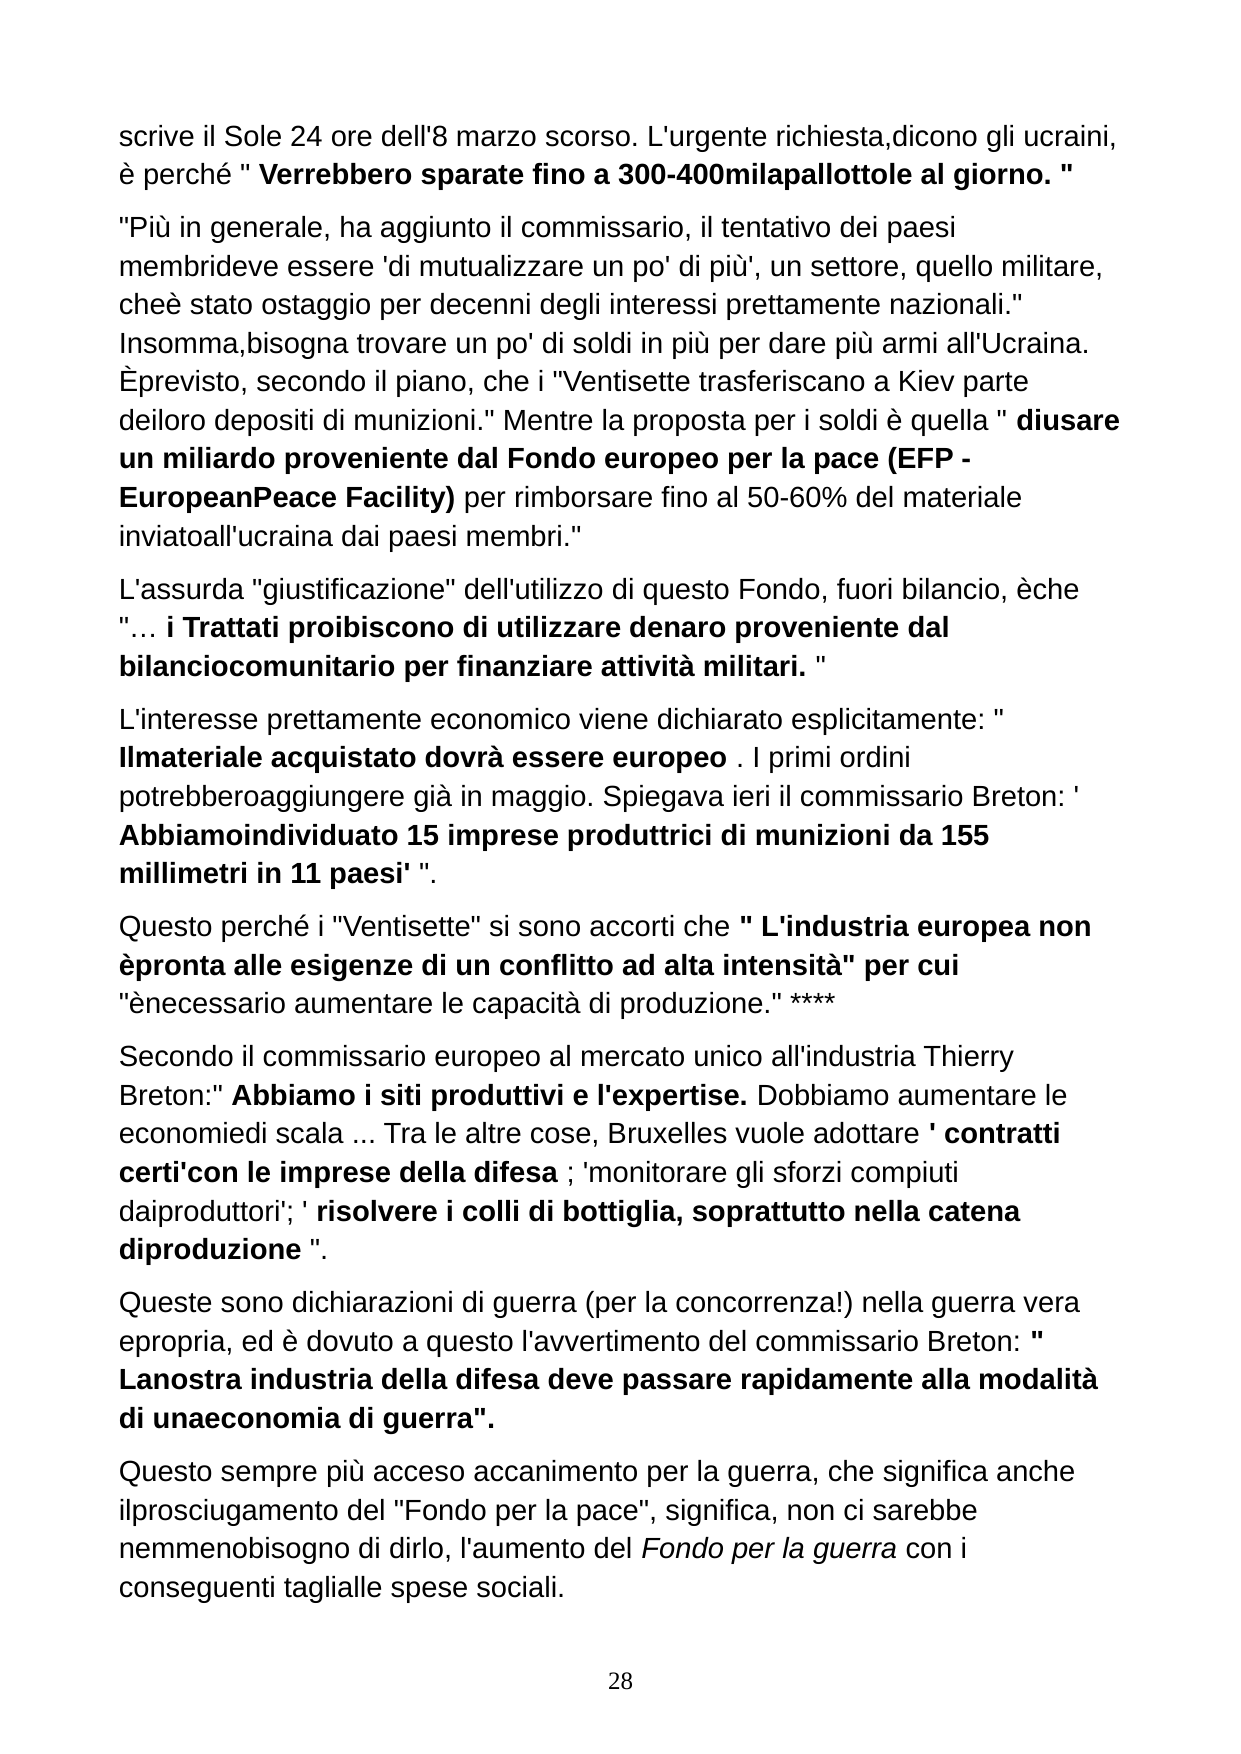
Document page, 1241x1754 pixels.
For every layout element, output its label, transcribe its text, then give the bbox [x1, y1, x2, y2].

text L'assurda "giustificazione" dell'utilizzo di questo Fondo, fuori bilancio, èche "… i Trattati proibiscono di utilizzare denaro proveniente dal bilanciocomunitario per finanziare attività militari. " [118, 572, 1122, 682]
text Queste sono dichiarazioni di guerra (per la concorrenza!) nella guerra vera epropria, ed è dovuto a questo l'avvertimento del commissario Breton: " Lanostra industria della difesa deve passare rapidamente alla modalità di unaeconomia di guerra". [118, 1285, 1122, 1434]
text L'interesse prettamente economico viene dichiarato esplicitamente: " Ilmateriale acquistato dovrà essere europeo . I primi ordini potrebberoaggiungere già in maggio. Spiegava ieri il commissario Breton: ' Abbiamoindividuato 15 imprese produttrici di munizioni da 155 millimetri in 11 paesi' ". [118, 702, 1122, 889]
text scrive il Sole 24 ore dell'8 marzo scorso. L'urgente richiesta,dicono gli ucraini, è perché " Verrebbero sparate fino a 300-400milapallottole al giorno. " [118, 118, 1122, 191]
text Secondo il commissario europeo al mercato unico all'industria Thierry Breton:" Abbiamo i siti produttivi e l'expertise. Dobbiamo aumentare le economiedi scala ... Tra le altre cose, Bruxelles vuole adottare ' contratti certi'con le imprese della difesa ; 'monitorare gli sforzi compiuti daiproduttori'; ' risolvere i colli di bottiglia, soprattutto nella catena diproduzione ". [118, 1039, 1122, 1266]
text Questo perché i "Ventisette" si sono accorti che " L'industria europea non èpronta alle esigenze di un conflitto ad alta intensità" per cui "ènecessario aumentare le capacità di produzione." **** [118, 909, 1122, 1020]
text "Più in generale, ha aggiunto il commissario, il tentativo dei paesi membrideve essere 'di mutualizzare un po' di più', un settore, quello militare, cheè stato ostaggio per decenni degli interessi prettamente nazionali." Insomma,bisogna trovare un po' di soldi in più per dare più armi all'Ucraina. Èprevisto, secondo il piano, che i "Ventisette trasferiscano a Kiev parte deiloro depositi di munizioni." Mentre la proposta per i soldi è quella " diusare un miliardo proveniente dal Fondo europeo per la pace (EFP - EuropeanPeace Facility) per rimborsare fino al 50-60% del materiale inviatoall'ucraina dai paesi membri." [118, 210, 1122, 552]
text Questo sempre più acceso accanimento per la guerra, che significa anche ilprosciugamento del "Fondo per la pace", significa, non ci sarebbe nemmenobisogno di dirlo, l'aumento del Fondo per la guerra con i conseguenti taglialle spese sociali. [118, 1454, 1122, 1603]
